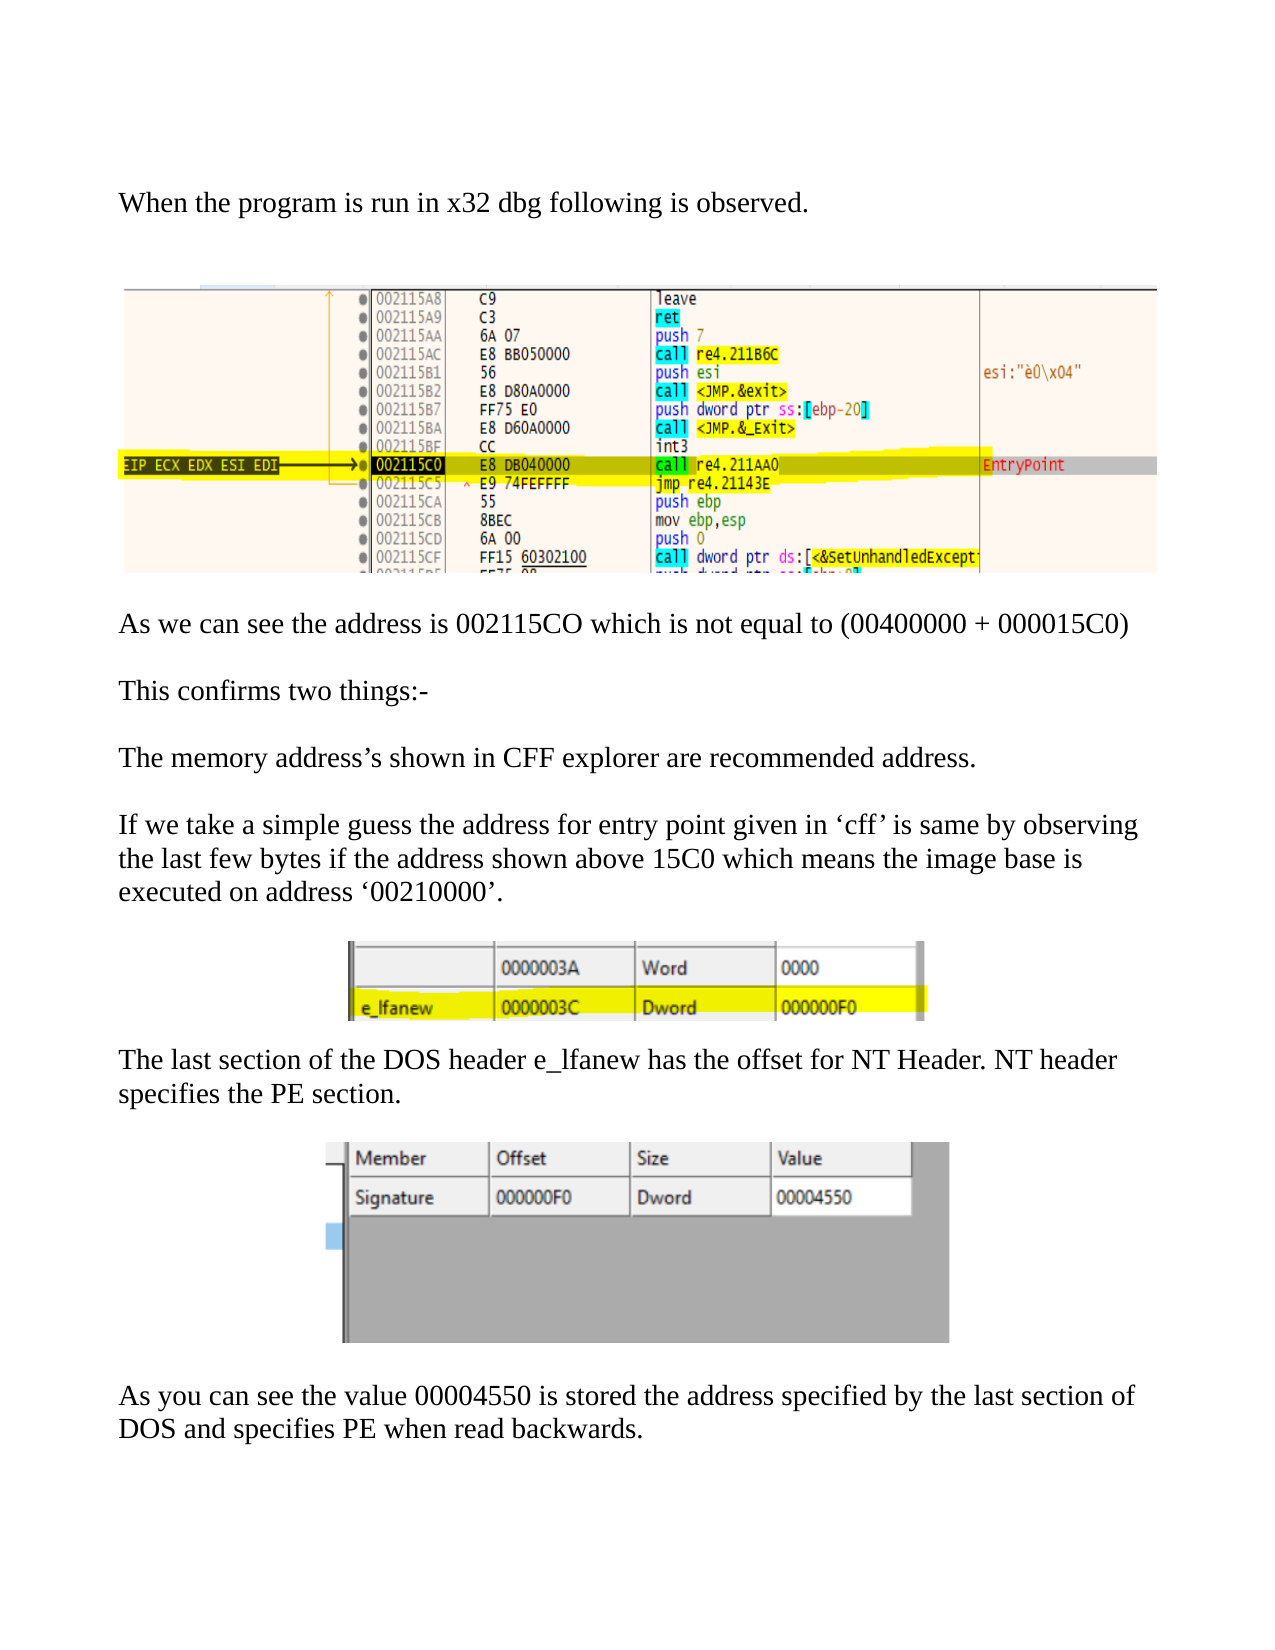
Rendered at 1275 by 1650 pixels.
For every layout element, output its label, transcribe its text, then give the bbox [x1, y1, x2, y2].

picture [325, 1142, 950, 1343]
text When the program is run in x32 dbg following is observed. [118, 185, 1157, 219]
text The last section of the DOS header e_lfanew has the offset for NT Header. NT header specifies the PE section. [118, 1042, 1157, 1109]
text If we take a simple guess the address for entry point given in ‘cff’ is same by observing the last few bytes if the address shown above 15C0 which means the image base is executed on address ‘00210000’. [118, 807, 1157, 908]
picture [118, 285, 1157, 573]
picture [348, 941, 927, 1021]
text As you can see the value 00004550 is stored the address specified by the last section of DOS and specifies PE when read backwards. [118, 1378, 1157, 1445]
text This confirms two things:- [118, 673, 1157, 707]
text As we can see the address is 002115CO which is not equal to (00400000 + 000015C0) [118, 606, 1157, 640]
text The memory address’s shown in CFF explorer are recommended address. [118, 740, 1157, 774]
